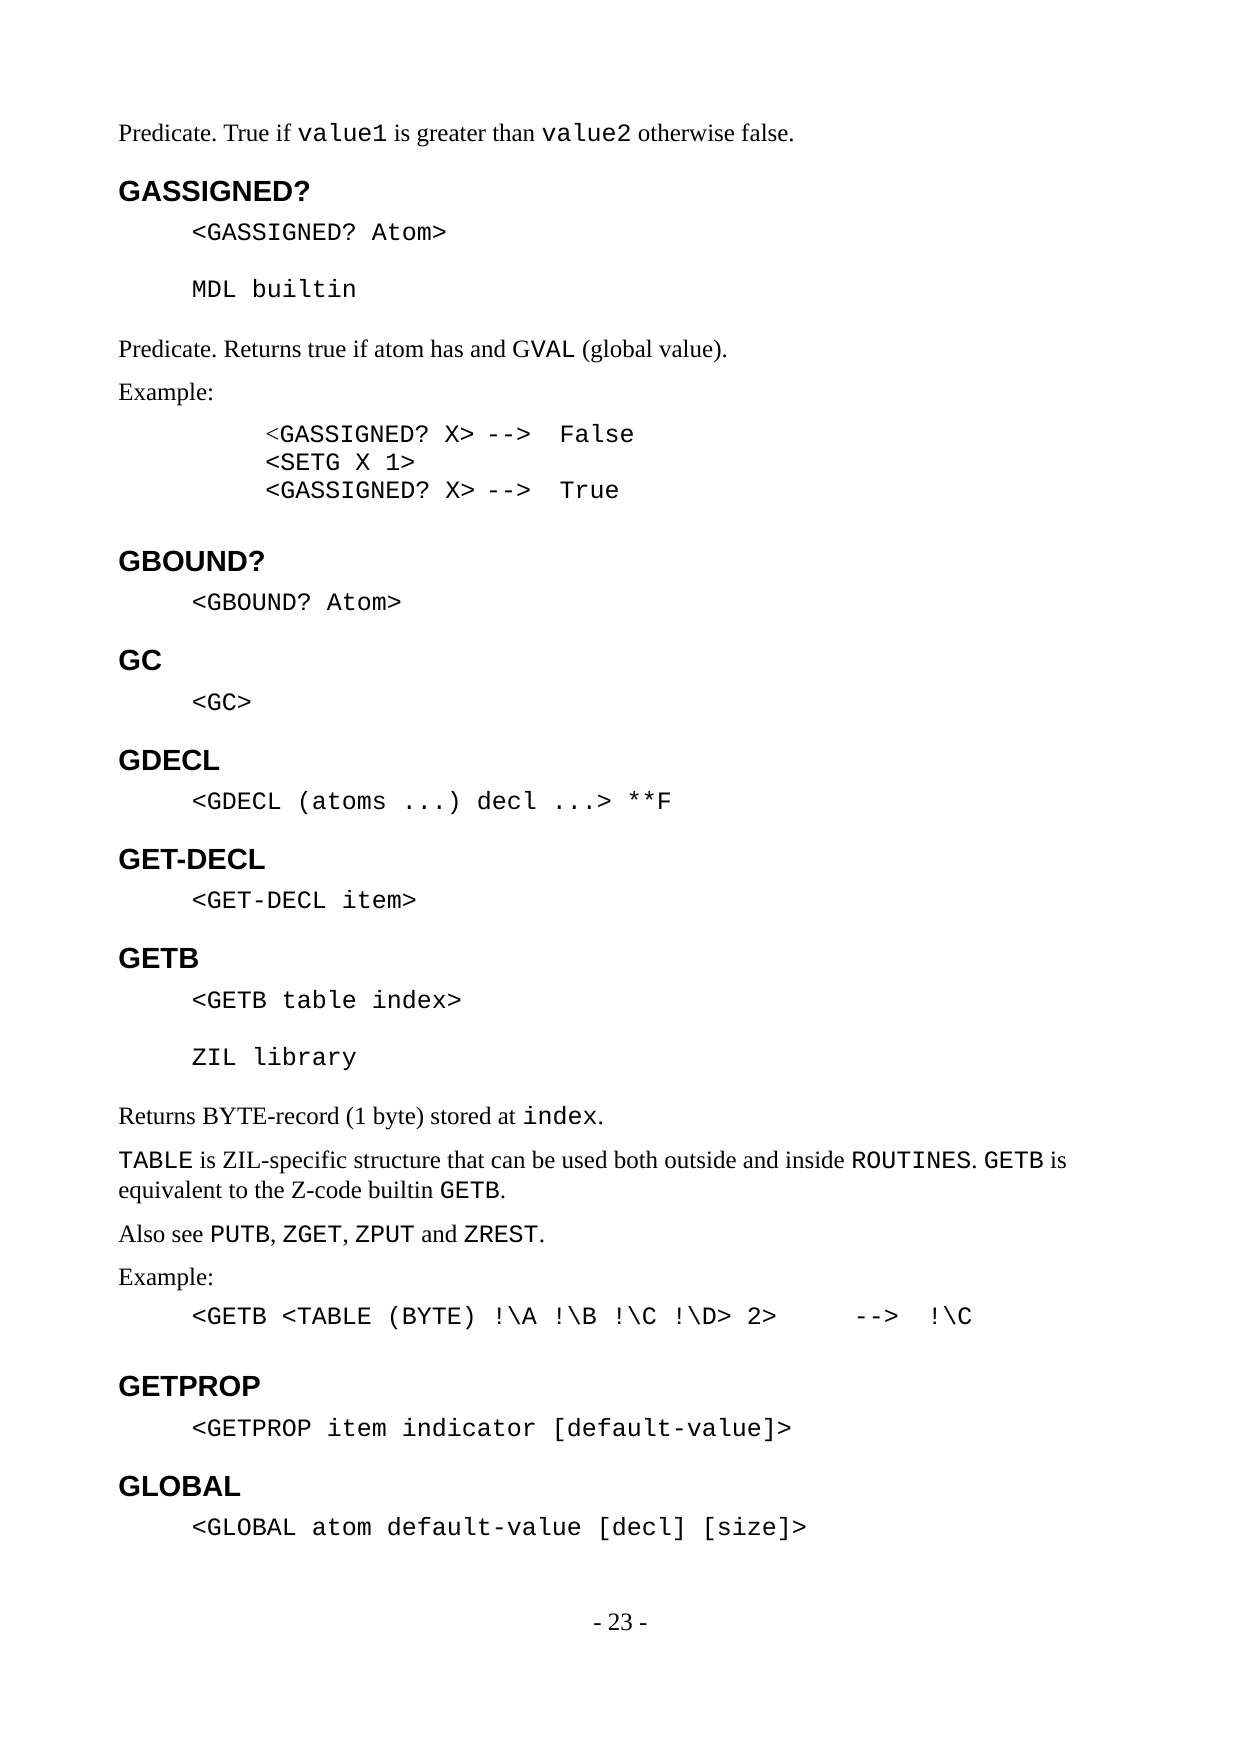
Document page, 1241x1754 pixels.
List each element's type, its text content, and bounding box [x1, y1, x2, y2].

text Predicate. True if value1 is greater than value2 otherwise false. [118, 118, 1122, 149]
subtitle GASSIGNED? [118, 174, 1122, 207]
text <GBOUND? Atom> [192, 590, 1122, 618]
subtitle GET-DECL [118, 842, 1122, 875]
subtitle GLOBAL [118, 1469, 1122, 1502]
text Example: [118, 377, 1122, 406]
text <GC> [192, 689, 1122, 717]
text <GETB table index> [192, 987, 1122, 1016]
text Example: [118, 1262, 1122, 1291]
text Returns BYTE-record (1 byte) stored at index. [118, 1101, 1122, 1132]
subtitle GBOUND? [118, 544, 1122, 577]
subtitle GDECL [118, 742, 1122, 776]
text <GDECL (atoms ...) decl ...> **F [192, 788, 1122, 817]
text <GLOBAL atom default-value [decl] [size]> [192, 1515, 1122, 1543]
text <GETPROP item indicator [default-value]> [192, 1415, 1122, 1444]
text <GASSIGNED? Atom> [192, 220, 1122, 248]
text MDL builtin [192, 277, 1122, 305]
text <GET-DECL item> [192, 888, 1122, 916]
text Also see PUTB, ZGET, ZPUT and ZREST. [118, 1219, 1122, 1250]
text <GASSIGNED? X> --> False <SETG X 1> <GASSIGNED? X> --> True [192, 419, 1122, 506]
subtitle GETB [118, 941, 1122, 975]
text ZIL library [192, 1044, 1122, 1073]
subtitle GC [118, 643, 1122, 677]
text TABLE is ZIL-specific structure that can be used both outside and inside ROUTINES. GETB is equivalent to the Z-code builtin GETB. [118, 1145, 1122, 1206]
text Predicate. Returns true if atom has and GVAL (global value). [118, 334, 1122, 365]
subtitle GETPROP [118, 1369, 1122, 1403]
text <GETB <TABLE (BYTE) !\A !\B !\C !\D> 2> --> !\C [192, 1303, 1122, 1332]
